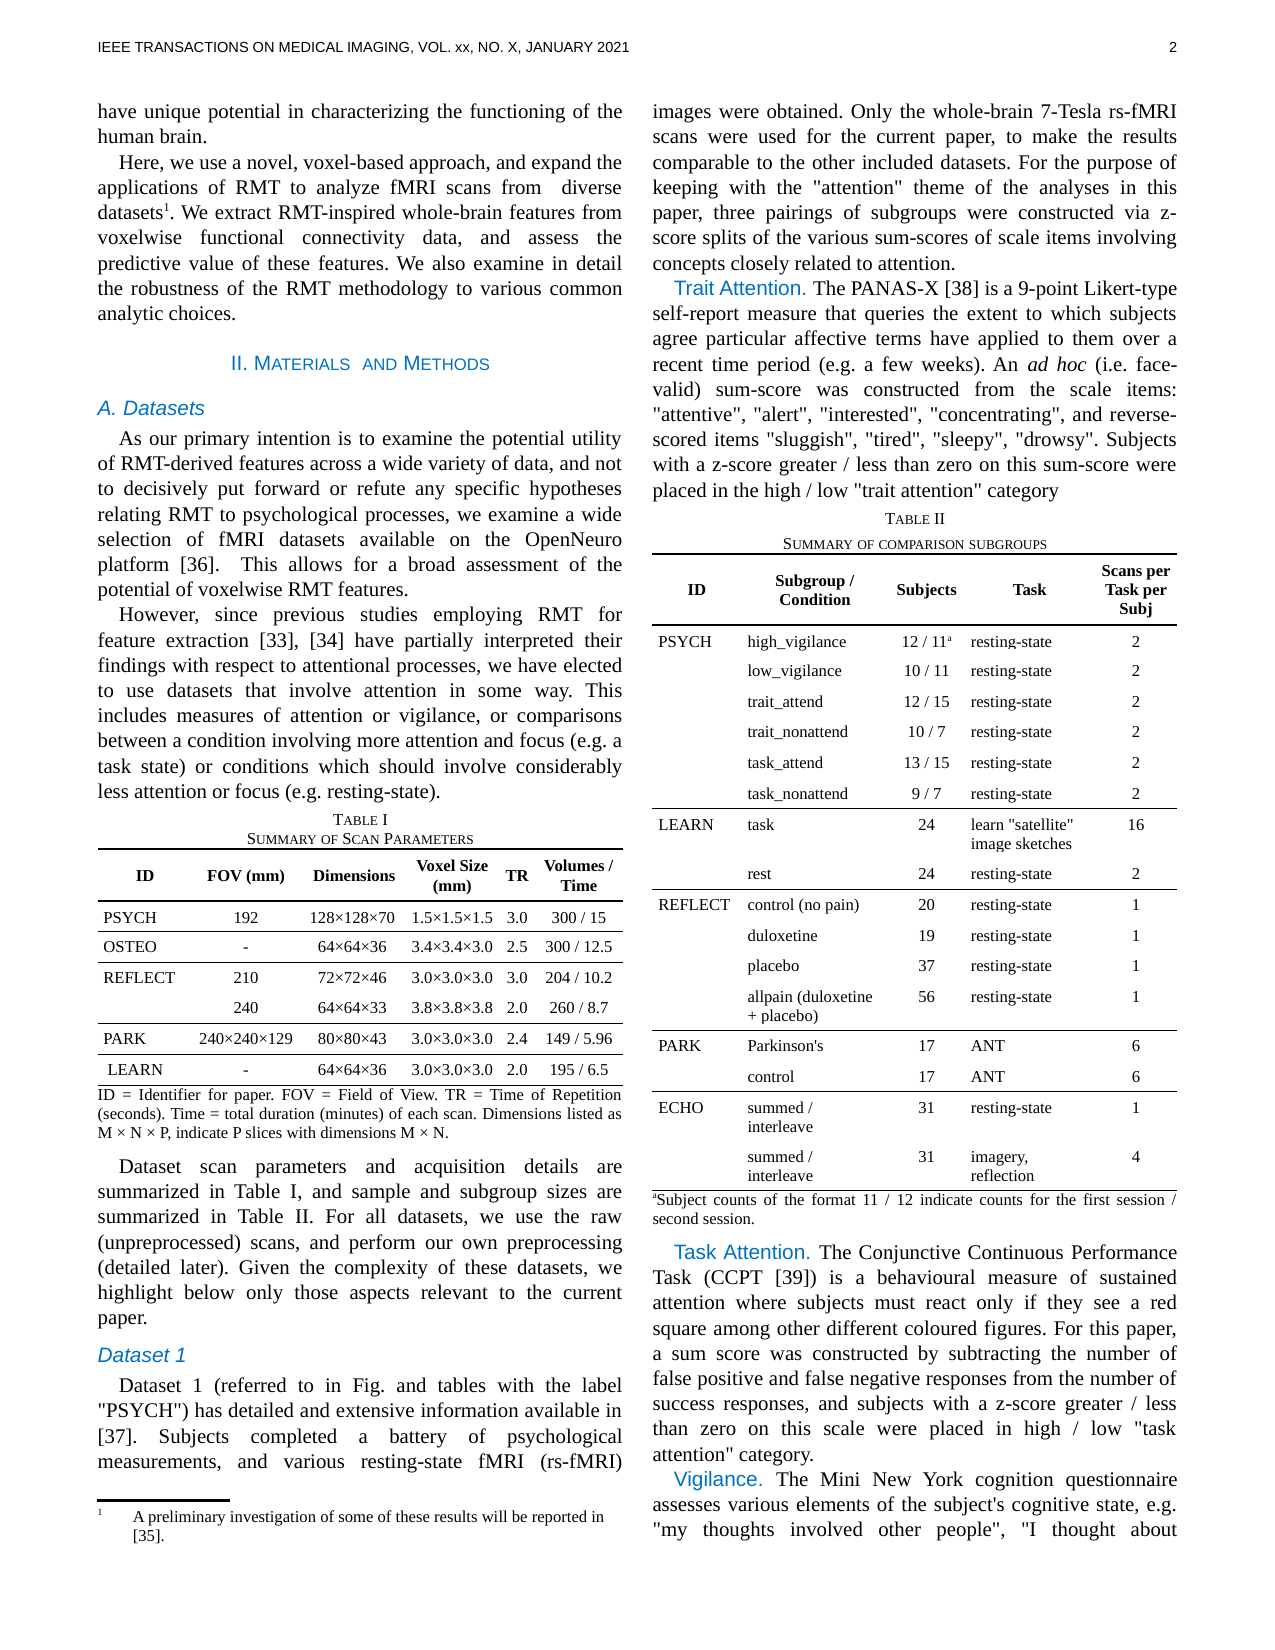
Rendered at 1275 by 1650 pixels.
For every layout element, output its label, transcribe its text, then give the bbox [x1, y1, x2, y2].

text Table I [97, 810, 623, 829]
table_cell trait_attend [741, 685, 888, 716]
table_cell PSYCH [652, 626, 741, 655]
table_cell summed / interleave [741, 1140, 888, 1189]
text Here, we use a novel, voxel-based approach, and expand the applications of RMT to analyze fMRI scans from diverse datasets. We extract RMT-inspired whole-brain features from voxelwise functional connectivity data, and assess the predictive value of these features. We also examine in detail the robustness of the RMT methodology to various common analytic choices. [97, 150, 623, 325]
table_cell resting-state [965, 950, 1094, 981]
text Table II [652, 509, 1178, 528]
table_cell [652, 655, 741, 685]
table_cell trait_nonattend [741, 716, 888, 747]
table_cell 240×240×129 [193, 1024, 299, 1054]
table_cell high_vigilance [741, 626, 888, 655]
table_header ID [652, 555, 741, 624]
table_header TR [499, 850, 535, 900]
table_cell 24 [888, 858, 965, 889]
table_cell 64×64×36 [299, 932, 405, 962]
table_cell [98, 993, 192, 1023]
table_cell 10 / 7 [888, 716, 965, 747]
table_cell 2.5 [499, 932, 535, 962]
table_cell 3.4×3.4×3.0 [405, 932, 499, 962]
table_cell REFLECT [652, 890, 741, 919]
table_cell 64×64×36 [299, 1055, 405, 1084]
table_cell 210 [193, 963, 299, 992]
table_cell task [741, 809, 888, 858]
table_cell 10 / 11 [888, 655, 965, 685]
table_cell 17 [888, 1031, 965, 1061]
table_cell 2 [1094, 716, 1177, 747]
table_cell resting-state [965, 655, 1094, 685]
text Task Attention. The Conjunctive Continuous Performance Task (CCPT [39]) is a behavioural measure of sustained attention where subjects must react only if they see a red square among other different coloured figures. For this paper, a sum score was constructed by subtracting the number of false positive and false negative responses from the number of success responses, and subjects with a z-score greater / less than zero on this scale were placed in high / low "task attention" category. [652, 1240, 1178, 1466]
table_cell 260 / 8.7 [535, 993, 622, 1023]
table_header Scans per Task per Subj [1094, 555, 1177, 624]
subtitle II. Materials and Methods [97, 351, 623, 375]
subtitle A. Datasets [97, 396, 623, 419]
text ID = Identifier for paper. FOV = Field of View. TR = Time of Repetition (seconds). Time = total duration (minutes) of each scan. Dimensions listed as M × N × P, indicate P slices with dimensions M × N. [97, 1086, 623, 1142]
table_cell 9 / 7 [888, 778, 965, 808]
table_cell 17 [888, 1061, 965, 1091]
table_cell [652, 685, 741, 716]
table_cell ANT [965, 1031, 1094, 1061]
text images were obtained. Only the whole-brain 7-Tesla rs-fMRI scans were used for the current paper, to make the results comparable to the other included datasets. For the purpose of keeping with the "attention" theme of the analyses in this paper, three pairings of subgroups were constructed via z-score splits of the various sum-scores of scale items involving concepts closely related to attention. [652, 99, 1178, 274]
table_cell imagery, reflection [965, 1140, 1094, 1189]
table_cell [652, 981, 741, 1030]
table_cell - [193, 932, 299, 962]
table_cell 2.0 [499, 1055, 535, 1084]
text As our primary intention is to examine the potential utility of RMT-derived features across a wide variety of data, and not to decisively put forward or refute any specific hypotheses relating RMT to psychological processes, we examine a wide selection of fMRI datasets available on the OpenNeuro platform [36]. This allows for a broad assessment of the potential of voxelwise RMT features. [97, 426, 623, 601]
table_cell 3.8×3.8×3.8 [405, 993, 499, 1023]
text Dataset scan parameters and acquisition details are summarized in Table I, and sample and subgroup sizes are summarized in Table II. For all datasets, we use the raw (unpreprocessed) scans, and perform our own preprocessing (detailed later). Given the complexity of these datasets, we highlight below only those aspects relevant to the current paper. [97, 1154, 623, 1329]
table_cell OSTEO [98, 932, 192, 962]
table_cell 31 [888, 1140, 965, 1189]
table_cell 128×128×70 [299, 902, 405, 931]
table_cell control (no pain) [741, 890, 888, 919]
table_cell placebo [741, 950, 888, 981]
table_cell summed / interleave [741, 1092, 888, 1140]
table_cell 240 [193, 993, 299, 1023]
table_cell resting-state [965, 919, 1094, 950]
table_cell 2 [1094, 858, 1177, 889]
table_cell 2 [1094, 655, 1177, 685]
table_header Voxel Size (mm) [405, 850, 499, 900]
table_cell task_attend [741, 747, 888, 778]
table_cell 195 / 6.5 [535, 1055, 622, 1084]
table_cell 4 [1094, 1140, 1177, 1189]
table_cell 1 [1094, 919, 1177, 950]
table_cell [652, 747, 741, 778]
table_cell 31 [888, 1092, 965, 1140]
table_header Task [965, 555, 1094, 624]
table_cell 192 [193, 902, 299, 931]
table_cell 300 / 15 [535, 902, 622, 931]
table_cell control [741, 1061, 888, 1091]
table_cell 1 [1094, 1092, 1177, 1140]
table_cell 37 [888, 950, 965, 981]
table_cell 3.0×3.0×3.0 [405, 1055, 499, 1084]
table_cell 2 [1094, 626, 1177, 655]
table_cell 20 [888, 890, 965, 919]
table_cell 3.0 [499, 902, 535, 931]
table_cell resting-state [965, 1092, 1094, 1140]
text Summary of comparison subgroups [652, 534, 1178, 553]
text Vigilance. The Mini New York cognition questionnaire assesses various elements of the subject's cognitive state, e.g. "my thoughts involved other people", "I thought about [652, 1467, 1178, 1541]
table_cell duloxetine [741, 919, 888, 950]
table_cell 6 [1094, 1031, 1177, 1061]
text A preliminary investigation of some of these results will be reported in [35]. [97, 1507, 623, 1545]
table_cell 1 [1094, 981, 1177, 1030]
text Dataset 1 (referred to in Fig. and tables with the label "PSYCH") has detailed and extensive information available in [37]. Subjects completed a battery of psychological measurements, and various resting-state fMRI (rs-fMRI) [97, 1373, 623, 1473]
table_cell resting-state [965, 626, 1094, 655]
table_cell [652, 716, 741, 747]
table_cell 3.0×3.0×3.0 [405, 963, 499, 992]
table_cell [652, 1140, 741, 1189]
table_cell 300 / 12.5 [535, 932, 622, 962]
table_header Dimensions [299, 850, 405, 900]
table_cell 80×80×43 [299, 1024, 405, 1054]
text However, since previous studies employing RMT for feature extraction [33], [34] have partially interpreted their findings with respect to attentional processes, we have elected to use datasets that involve attention in some way. This includes measures of attention or vigilance, or comparisons between a condition involving more attention and focus (e.g. a task state) or conditions which should involve considerably less attention or focus (e.g. resting-state). [97, 602, 623, 803]
table_cell 19 [888, 919, 965, 950]
table_header Subgroup / Condition [741, 555, 888, 624]
table_cell 12 / 15 [888, 685, 965, 716]
table_cell task_nonattend [741, 778, 888, 808]
table_cell LEARN [652, 809, 741, 858]
table_cell [652, 950, 741, 981]
table_cell learn "satellite" image sketches [965, 809, 1094, 858]
table_cell 1 [1094, 950, 1177, 981]
table_cell 3.0 [499, 963, 535, 992]
table_cell resting-state [965, 858, 1094, 889]
table_cell resting-state [965, 778, 1094, 808]
table_header Subjects [888, 555, 965, 624]
text have unique potential in characterizing the functioning of the human brain. [97, 99, 623, 148]
table_cell 3.0×3.0×3.0 [405, 1024, 499, 1054]
table_cell REFLECT [98, 963, 192, 992]
table_header FOV (mm) [193, 850, 299, 900]
text aSubject counts of the format 11 / 12 indicate counts for the first session / second session. [652, 1189, 1178, 1228]
table_cell 16 [1094, 809, 1177, 858]
table_cell 13 / 15 [888, 747, 965, 778]
text Trait Attention. The PANAS-X [38] is a 9-point Likert-type self-report measure that queries the extent to which subjects agree particular affective terms have applied to them over a recent time period (e.g. a few weeks). An ad hoc (i.e. face-valid) sum-score was constructed from the scale items: "attentive", "alert", "interested", "concentrating", and reverse-scored items "sluggish", "tired", "sleepy", "drowsy". Subjects with a z-score greater / less than zero on this sum-score were placed in the high / low "trait attention" category [652, 276, 1178, 502]
table_cell resting-state [965, 890, 1094, 919]
table_cell ANT [965, 1061, 1094, 1091]
table_cell PARK [652, 1031, 741, 1061]
table_cell 24 [888, 809, 965, 858]
table_cell 2.0 [499, 993, 535, 1023]
table_cell resting-state [965, 716, 1094, 747]
table_cell resting-state [965, 747, 1094, 778]
table_cell rest [741, 858, 888, 889]
table_cell 1.5×1.5×1.5 [405, 902, 499, 931]
table_header Volumes / Time [535, 850, 622, 900]
table_cell [652, 778, 741, 808]
table_cell resting-state [965, 685, 1094, 716]
table_cell 204 / 10.2 [535, 963, 622, 992]
table_cell ECHO [652, 1092, 741, 1140]
table_cell 2 [1094, 685, 1177, 716]
table_cell 149 / 5.96 [535, 1024, 622, 1054]
subtitle Dataset 1 [97, 1343, 623, 1367]
table_cell Parkinson's [741, 1031, 888, 1061]
table_cell 64×64×33 [299, 993, 405, 1023]
table_cell [652, 858, 741, 889]
table_header ID [98, 850, 192, 900]
table_cell 6 [1094, 1061, 1177, 1091]
table_cell PSYCH [98, 902, 192, 931]
table_cell PARK [98, 1024, 192, 1054]
table_cell resting-state [965, 981, 1094, 1030]
table_cell [652, 1061, 741, 1091]
table_cell 72×72×46 [299, 963, 405, 992]
table_cell 2.4 [499, 1024, 535, 1054]
table_cell low_vigilance [741, 655, 888, 685]
table_cell 56 [888, 981, 965, 1030]
table_cell [652, 919, 741, 950]
text Summary of Scan Parameters [97, 829, 623, 848]
table_cell 2 [1094, 778, 1177, 808]
table_cell 12 / 11a [888, 626, 965, 655]
table_cell - [193, 1055, 299, 1084]
table_cell allpain (duloxetine + placebo) [741, 981, 888, 1030]
table_cell 2 [1094, 747, 1177, 778]
table_cell LEARN [98, 1055, 192, 1084]
table_cell 1 [1094, 890, 1177, 919]
